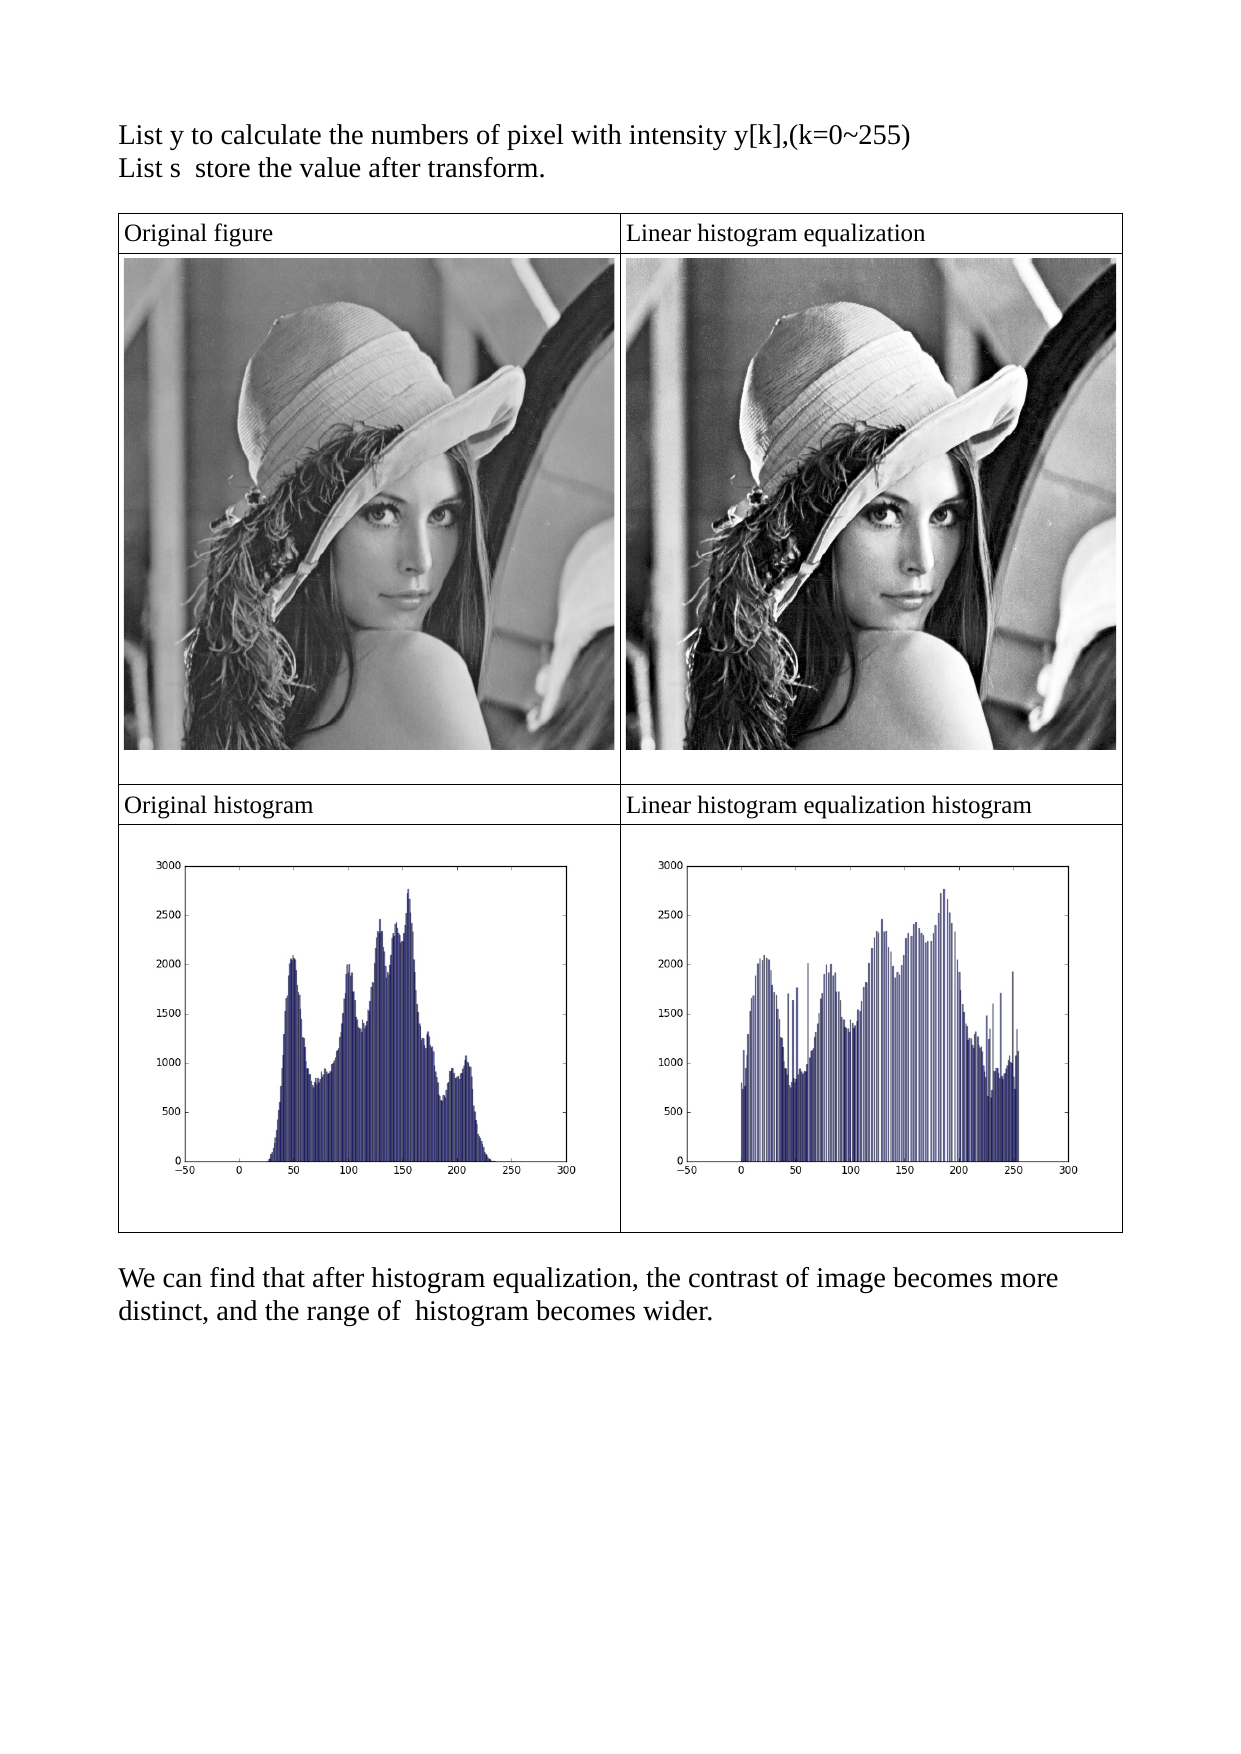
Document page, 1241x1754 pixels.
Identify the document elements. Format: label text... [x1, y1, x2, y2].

picture [123, 258, 615, 750]
table_header Linear histogram equalization [621, 214, 1122, 253]
picture [625, 830, 1117, 1198]
text We can find that after histogram equalization, the contrast of image becomes more distinct, and the range of histogram becomes wider. [118, 1261, 1122, 1327]
text List s store the value after transform. [118, 151, 1122, 184]
table_cell [119, 825, 620, 1232]
picture [123, 830, 615, 1198]
table_cell [621, 254, 1122, 784]
table_cell [621, 825, 1122, 1232]
table_cell Original histogram [119, 785, 620, 824]
text List y to calculate the numbers of pixel with intensity y[k],(k=0~255) [118, 118, 1122, 151]
table_cell [119, 254, 620, 784]
table_header Original figure [119, 214, 620, 253]
table_cell Linear histogram equalization histogram [621, 785, 1122, 824]
picture [625, 258, 1117, 750]
